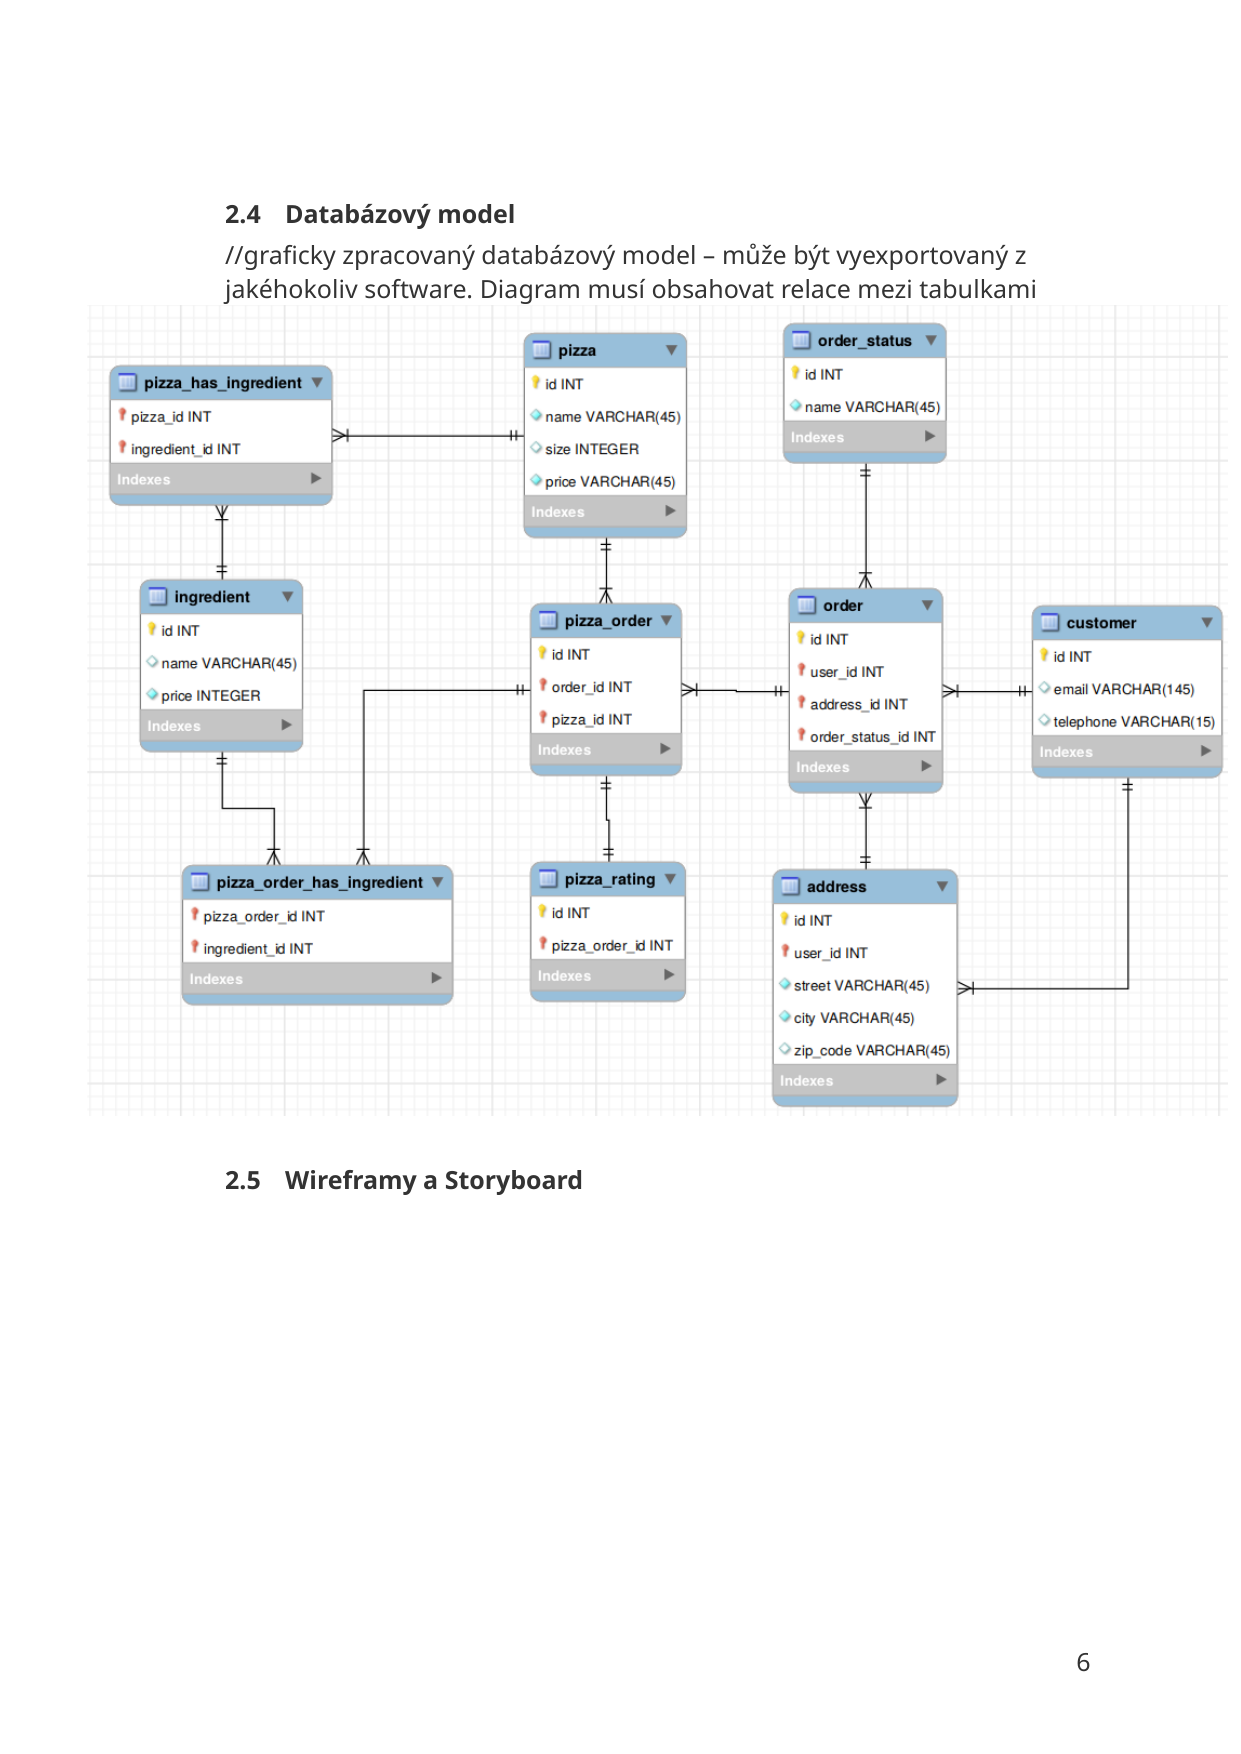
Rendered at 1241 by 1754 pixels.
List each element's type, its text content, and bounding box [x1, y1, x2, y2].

text //graficky zpracovaný databázový model – může být vyexportovaný z jakéhokoliv software. Diagram musí obsahovat relace mezi tabulkami [225, 237, 1090, 305]
picture [87, 305, 1228, 1116]
subtitle Wireframy a Storyboard [225, 1162, 1090, 1196]
subtitle Databázový model [225, 197, 1090, 231]
